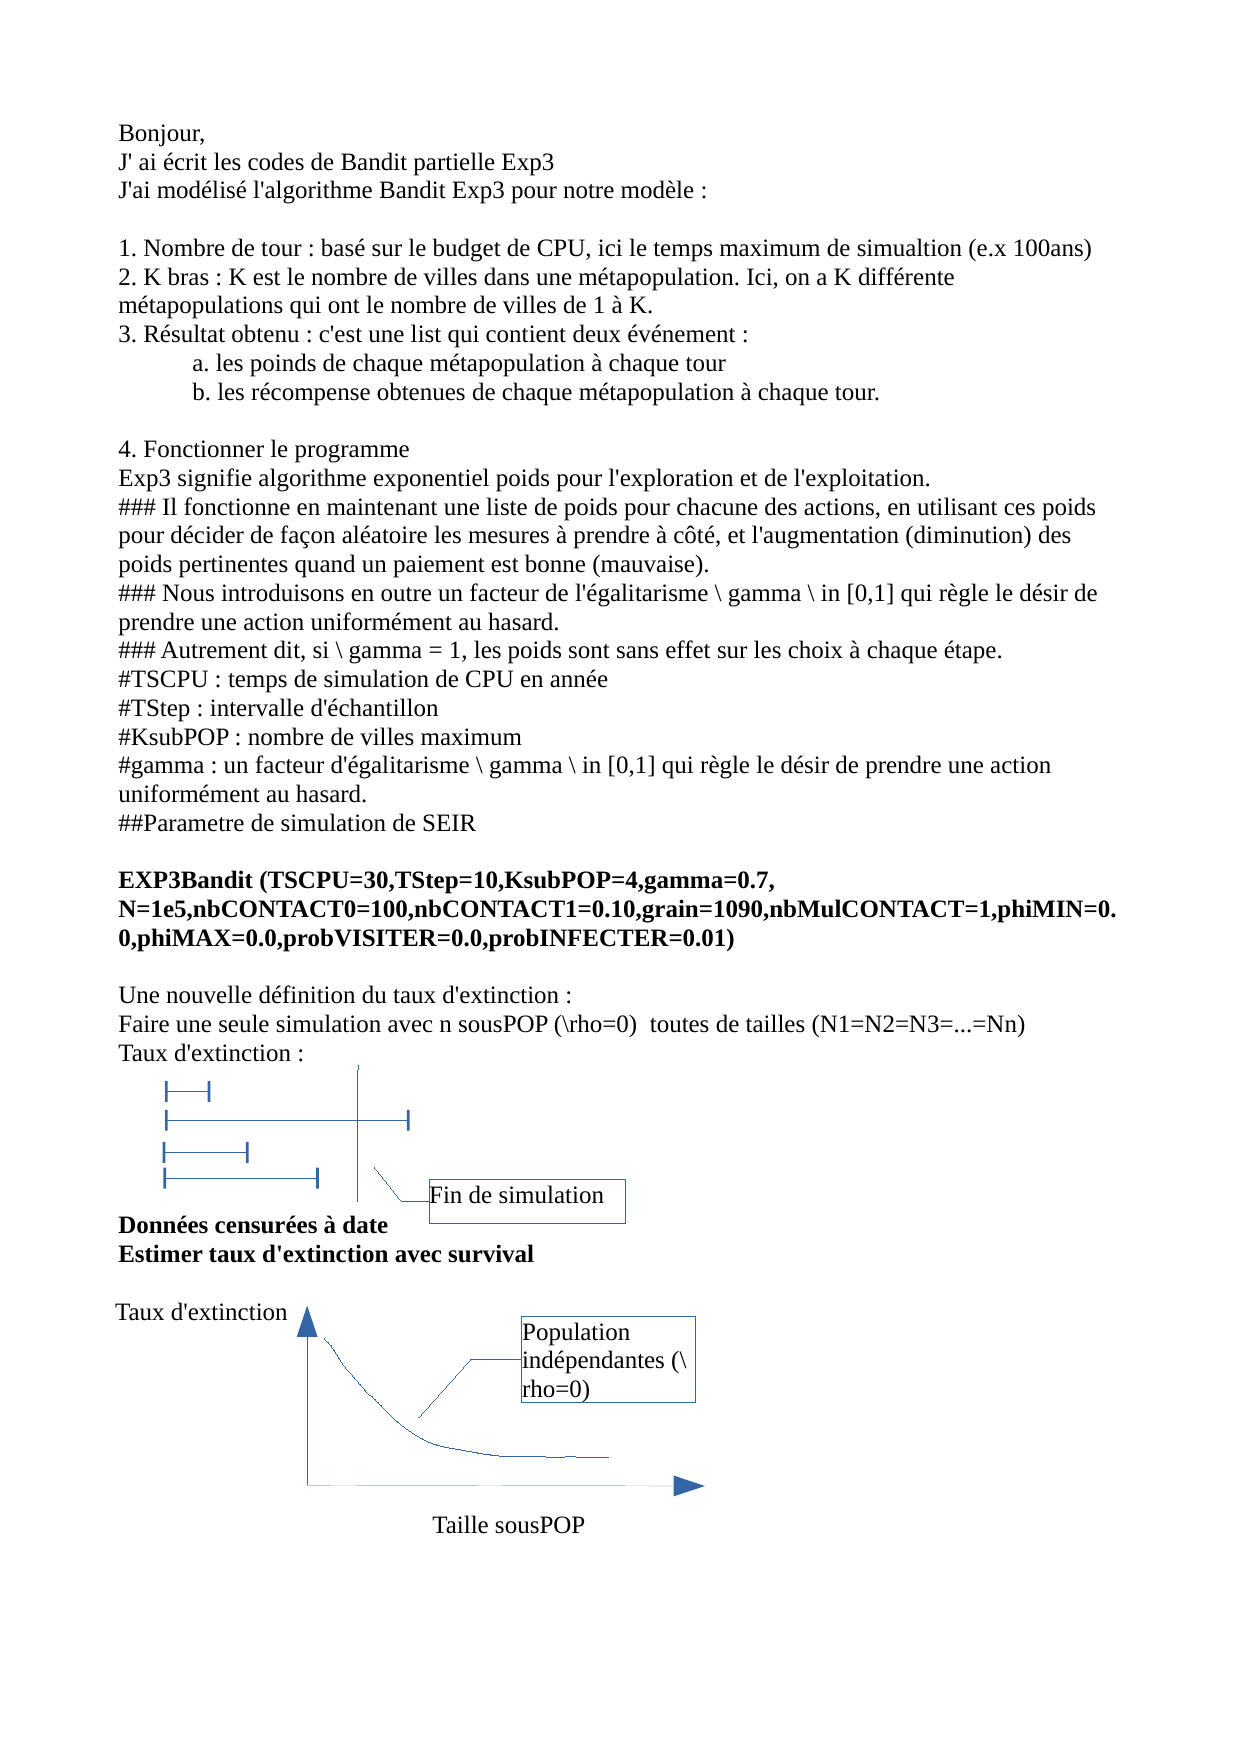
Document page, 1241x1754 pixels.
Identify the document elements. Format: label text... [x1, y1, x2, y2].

text 2. K bras : K est le nombre de villes dans une métapopulation. Ici, on a K différente métapopulations qui ont le nombre de villes de 1 à K. [118, 262, 1122, 319]
text J'ai modélisé l'algorithme Bandit Exp3 pour notre modèle : [118, 176, 1122, 204]
text Bonjour, [118, 118, 1122, 147]
text #KsubPOP : nombre de villes maximum [118, 722, 1122, 751]
text #TStep : intervalle d'échantillon [118, 693, 1122, 722]
text Données censurées à date [118, 1211, 1122, 1239]
text Estimer taux d'extinction avec survival [118, 1239, 1122, 1268]
text a. les poinds de chaque métapopulation à chaque tour [118, 348, 1122, 377]
text 3. Résultat obtenu : c'est une list qui contient deux événement : [118, 319, 1122, 348]
text J' ai écrit les codes de Bandit partielle Exp3 [118, 147, 1122, 176]
text b. les récompense obtenues de chaque métapopulation à chaque tour. [118, 377, 1122, 406]
text ##Parametre de simulation de SEIR [118, 808, 1122, 837]
text #TSCPU : temps de simulation de CPU en année [118, 664, 1122, 693]
text Faire une seule simulation avec n sousPOP (\rho=0) toutes de tailles (N1=N2=N3=...=Nn) [118, 1009, 1122, 1038]
text #gamma : un facteur d'égalitarisme \ gamma \ in [0,1] qui règle le désir de prendre une action uniformément au hasard. [118, 751, 1122, 808]
text 1. Nombre de tour : basé sur le budget de CPU, ici le temps maximum de simualtion (e.x 100ans) [118, 233, 1122, 262]
text Taux d'extinction : [118, 1038, 1122, 1067]
text Une nouvelle définition du taux d'extinction : [118, 981, 1122, 1009]
text 4. Fonctionner le programme [118, 434, 1122, 463]
text EXP3Bandit (TSCPU=30,TStep=10,KsubPOP=4,gamma=0.7, N=1e5,nbCONTACT0=100,nbCONTACT1=0.10,grain=1090,nbMulCONTACT=1,phiMIN=0.0,phiMAX=0.0,probVISITER=0.0,probINFECTER=0.01) [118, 866, 1122, 952]
text Exp3 signifie algorithme exponentiel poids pour l'exploration et de l'exploitation. ### Il fonctionne en maintenant une liste de poids pour chacune des actions, en utilisant ces poids pour décider de façon aléatoire les mesures à prendre à côté, et l'augmentation (diminution) des poids pertinentes quand un paiement est bonne (mauvaise). ### Nous introduisons en outre un facteur de l'égalitarisme \ gamma \ in [0,1] qui règle le désir de prendre une action uniformément au hasard. ### Autrement dit, si \ gamma = 1, les poids sont sans effet sur les choix à chaque étape. [118, 463, 1122, 664]
